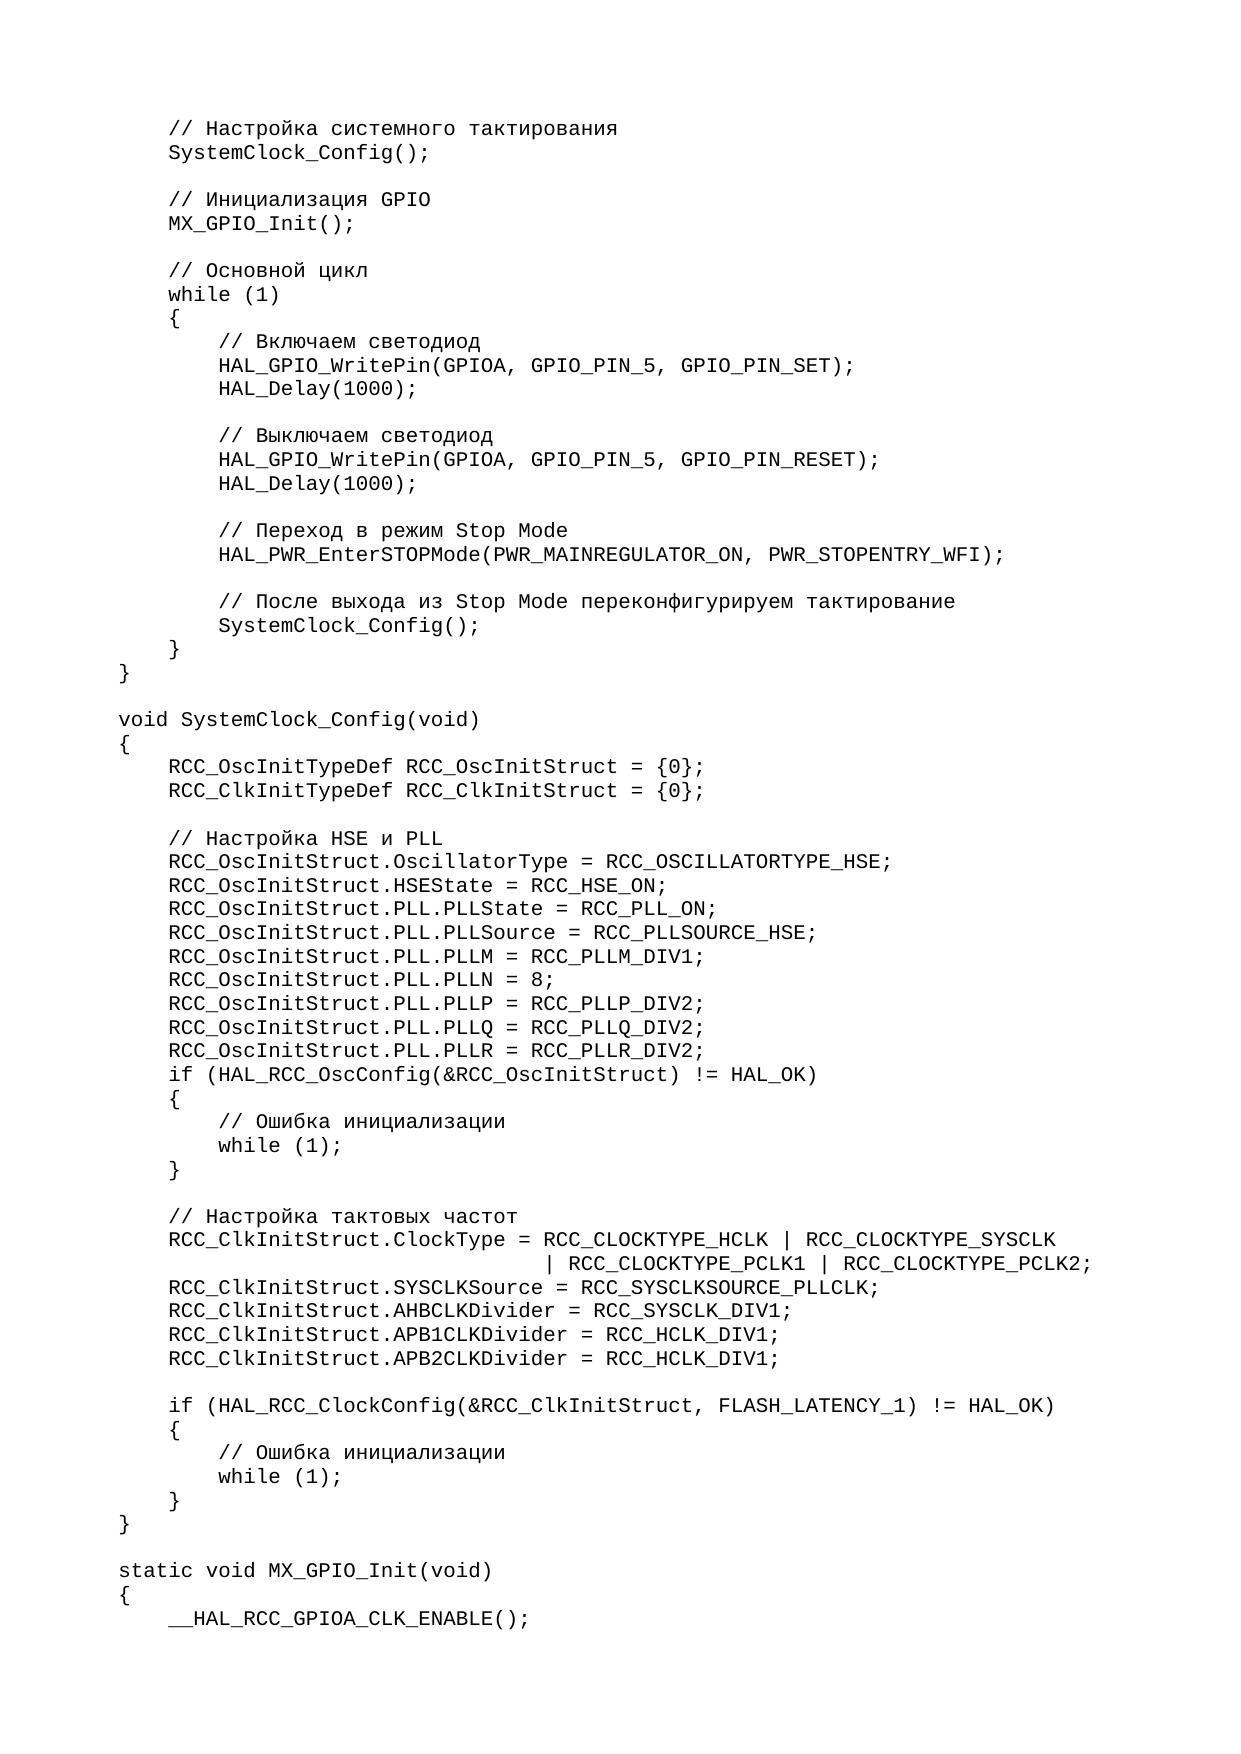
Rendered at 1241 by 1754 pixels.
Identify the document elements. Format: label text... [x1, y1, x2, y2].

text } [118, 1489, 1122, 1513]
text while (1) [118, 284, 1122, 307]
text // Основной цикл [118, 260, 1122, 284]
text { [118, 1419, 1122, 1442]
text { [118, 1584, 1122, 1608]
text } [118, 638, 1122, 662]
text RCC_ClkInitStruct.SYSCLKSource = RCC_SYSCLKSOURCE_PLLCLK; [118, 1277, 1122, 1300]
text // Настройка HSE и PLL [118, 827, 1122, 851]
text HAL_GPIO_WritePin(GPIOA, GPIO_PIN_5, GPIO_PIN_RESET); [118, 449, 1122, 473]
text // Настройка системного тактирования [118, 118, 1122, 142]
text // Включаем светодиод [118, 331, 1122, 354]
text RCC_OscInitStruct.PLL.PLLM = RCC_PLLM_DIV1; [118, 946, 1122, 969]
text RCC_ClkInitStruct.APB1CLKDivider = RCC_HCLK_DIV1; [118, 1324, 1122, 1348]
text RCC_ClkInitStruct.APB2CLKDivider = RCC_HCLK_DIV1; [118, 1348, 1122, 1371]
text HAL_PWR_EnterSTOPMode(PWR_MAINREGULATOR_ON, PWR_STOPENTRY_WFI); [118, 544, 1122, 567]
text void SystemClock_Config(void) [118, 709, 1122, 733]
text { [118, 733, 1122, 757]
text SystemClock_Config(); [118, 142, 1122, 165]
text if (HAL_RCC_ClockConfig(&RCC_ClkInitStruct, FLASH_LATENCY_1) != HAL_OK) [118, 1395, 1122, 1419]
text RCC_OscInitTypeDef RCC_OscInitStruct = {0}; [118, 757, 1122, 780]
text HAL_Delay(1000); [118, 378, 1122, 402]
text __HAL_RCC_GPIOA_CLK_ENABLE(); [118, 1608, 1122, 1631]
text RCC_ClkInitTypeDef RCC_ClkInitStruct = {0}; [118, 780, 1122, 804]
text HAL_GPIO_WritePin(GPIOA, GPIO_PIN_5, GPIO_PIN_SET); [118, 354, 1122, 378]
text // Ошибка инициализации [118, 1111, 1122, 1135]
text // Переход в режим Stop Mode [118, 520, 1122, 544]
text RCC_OscInitStruct.PLL.PLLQ = RCC_PLLQ_DIV2; [118, 1017, 1122, 1040]
text HAL_Delay(1000); [118, 473, 1122, 496]
text { [118, 1088, 1122, 1111]
text // Ошибка инициализации [118, 1442, 1122, 1466]
text SystemClock_Config(); [118, 615, 1122, 638]
text // Настройка тактовых частот [118, 1206, 1122, 1229]
text | RCC_CLOCKTYPE_PCLK1 | RCC_CLOCKTYPE_PCLK2; [118, 1253, 1122, 1277]
text RCC_OscInitStruct.HSEState = RCC_HSE_ON; [118, 875, 1122, 898]
text { [118, 307, 1122, 331]
text // Выключаем светодиод [118, 426, 1122, 449]
text } [118, 662, 1122, 686]
text static void MX_GPIO_Init(void) [118, 1561, 1122, 1584]
text } [118, 1513, 1122, 1537]
text RCC_OscInitStruct.PLL.PLLState = RCC_PLL_ON; [118, 898, 1122, 922]
text while (1); [118, 1466, 1122, 1489]
text if (HAL_RCC_OscConfig(&RCC_OscInitStruct) != HAL_OK) [118, 1064, 1122, 1088]
text // Инициализация GPIO [118, 189, 1122, 213]
text } [118, 1158, 1122, 1182]
text RCC_OscInitStruct.PLL.PLLR = RCC_PLLR_DIV2; [118, 1040, 1122, 1064]
text RCC_OscInitStruct.PLL.PLLP = RCC_PLLP_DIV2; [118, 993, 1122, 1017]
text RCC_OscInitStruct.OscillatorType = RCC_OSCILLATORTYPE_HSE; [118, 851, 1122, 875]
text RCC_OscInitStruct.PLL.PLLSource = RCC_PLLSOURCE_HSE; [118, 922, 1122, 946]
text // После выхода из Stop Mode переконфигурируем тактирование [118, 591, 1122, 615]
text RCC_ClkInitStruct.AHBCLKDivider = RCC_SYSCLK_DIV1; [118, 1300, 1122, 1324]
text RCC_ClkInitStruct.ClockType = RCC_CLOCKTYPE_HCLK | RCC_CLOCKTYPE_SYSCLK [118, 1229, 1122, 1253]
text while (1); [118, 1135, 1122, 1158]
text MX_GPIO_Init(); [118, 213, 1122, 236]
text RCC_OscInitStruct.PLL.PLLN = 8; [118, 969, 1122, 993]
